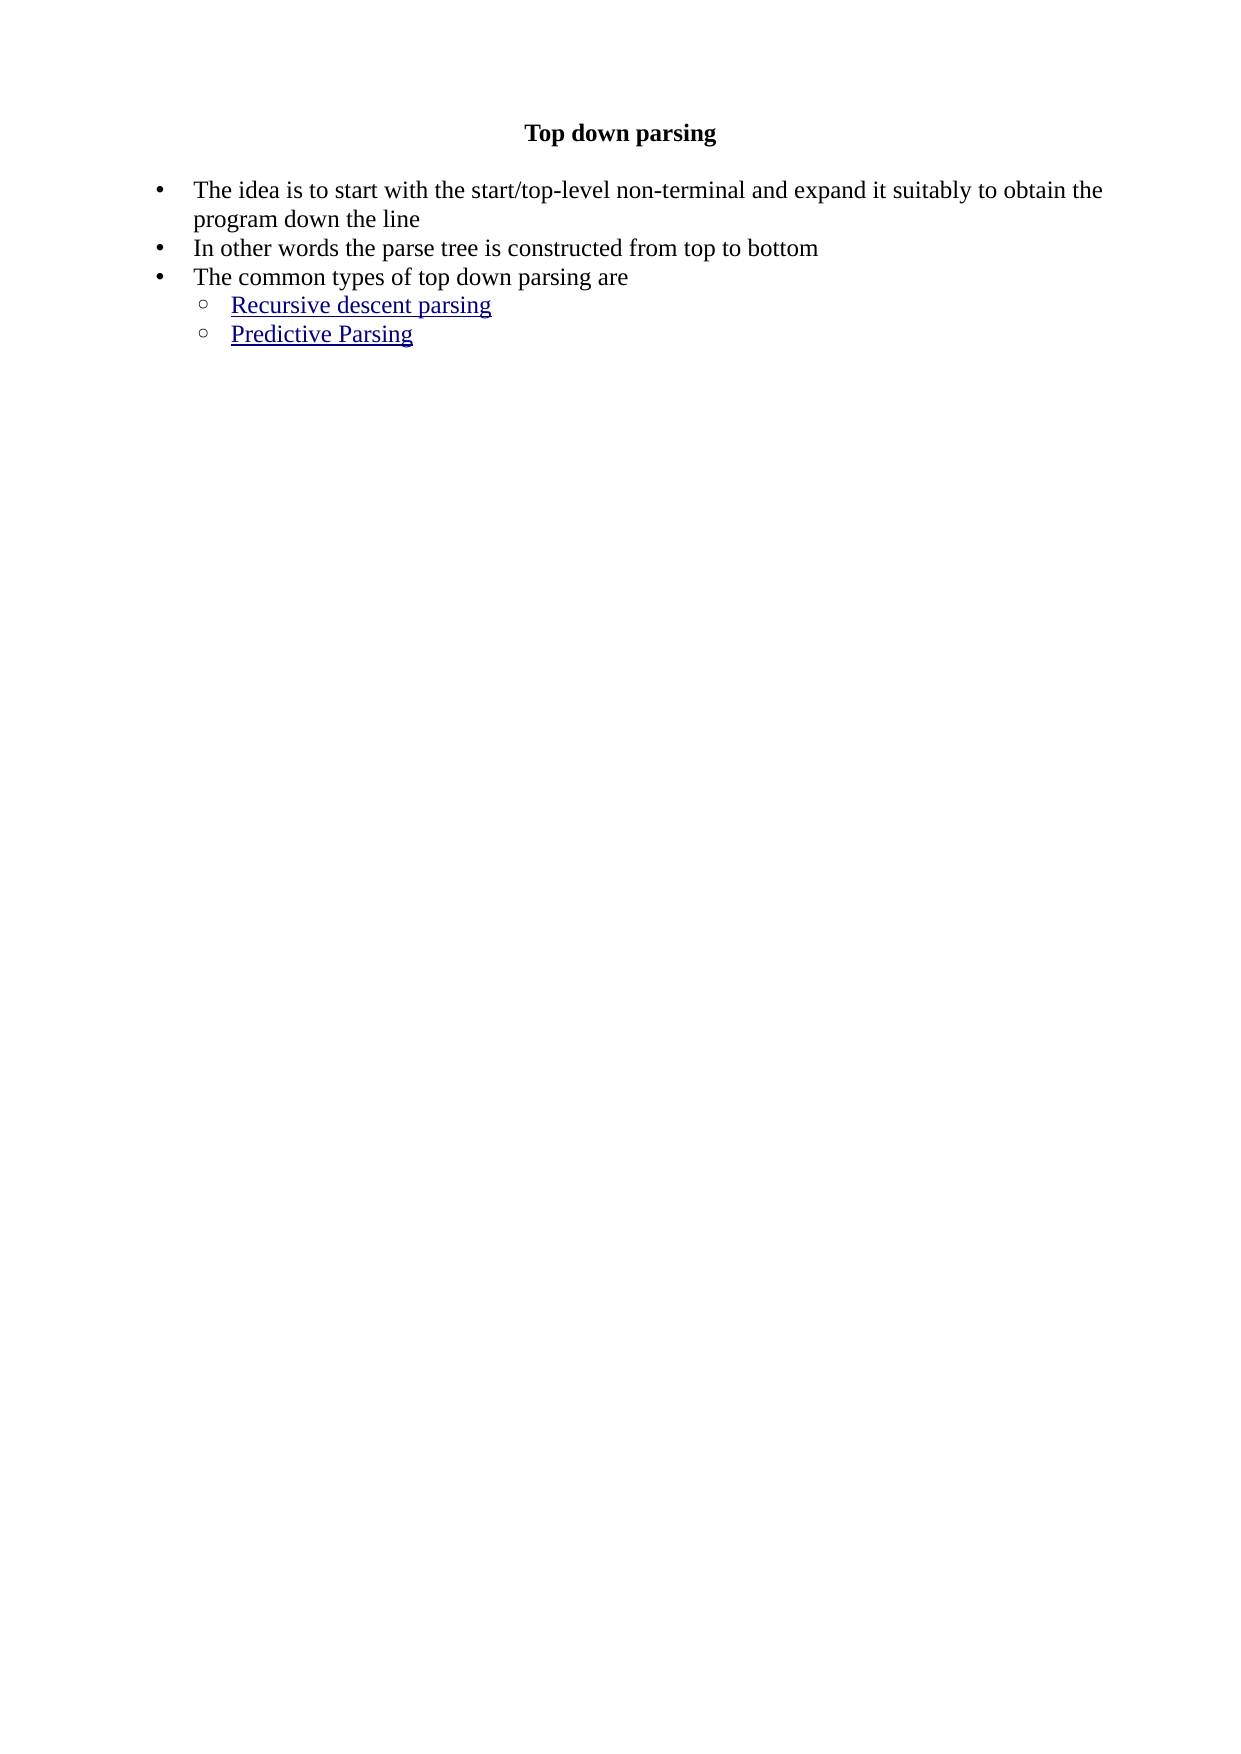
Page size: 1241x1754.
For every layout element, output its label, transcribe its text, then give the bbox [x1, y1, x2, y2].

list Recursive descent parsing [193, 291, 1122, 319]
list The common types of top down parsing are [156, 262, 1122, 291]
list In other words the parse tree is constructed from top to bottom [156, 233, 1122, 262]
list The idea is to start with the start/top-level non-terminal and expand it suitably to obtain the program down the line [156, 176, 1122, 233]
list Predictive Parsing [193, 319, 1122, 348]
text Top down parsing [118, 118, 1122, 147]
